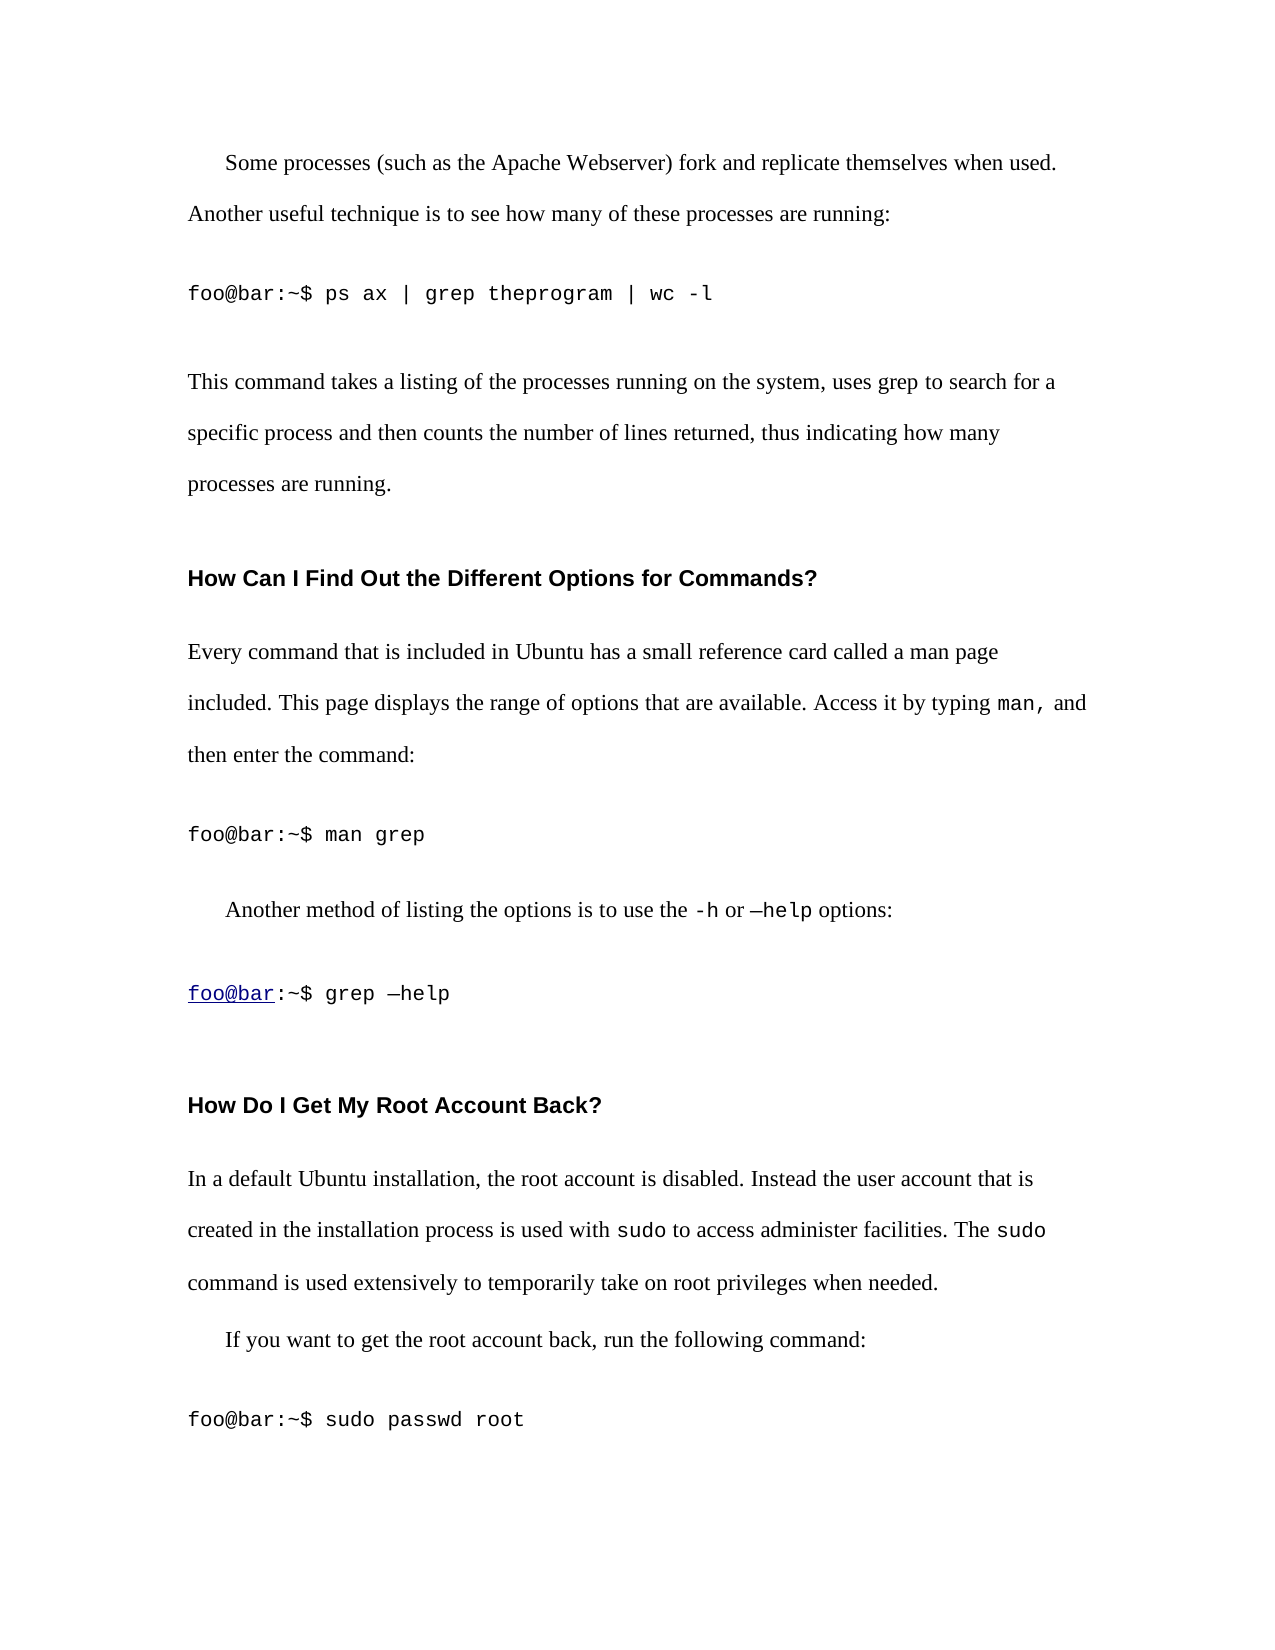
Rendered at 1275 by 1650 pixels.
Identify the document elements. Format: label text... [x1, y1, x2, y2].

text If you want to get the root account back, run the following command: [187, 1327, 1087, 1352]
text Every command that is included in Ubuntu has a small reference card called a man page included. This page displays the range of options that are available. Access it by typing man, and then enter the command: [187, 638, 1087, 768]
text Another method of listing the options is to use the -h or —help options: [187, 897, 1087, 924]
text How Do I Get My Root Account Back? [187, 1093, 1087, 1119]
text foo@bar:~$ grep —help [187, 982, 1087, 1006]
text In a default Ubuntu installation, the root account is disabled. Instead the user account that is created in the installation process is used with sudo to access administer facilities. The sudo command is used extensively to temporarily take on root privileges when needed. [187, 1166, 1087, 1295]
text foo@bar:~$ sudo passwd root [187, 1409, 1087, 1433]
text How Can I Find Out the Different Options for Commands? [187, 566, 1087, 592]
text This command takes a listing of the processes running on the system, uses grep to search for a specific process and then counts the number of lines returned, thus indicating how many processes are running. [187, 369, 1087, 496]
text Some processes (such as the Apache Webserver) fork and replicate themselves when used. Another useful technique is to see how many of these processes are running: [187, 150, 1087, 227]
text foo@bar:~$ man grep [187, 824, 1087, 848]
text foo@bar:~$ ps ax | grep theprogram | wc -l [187, 283, 1087, 307]
